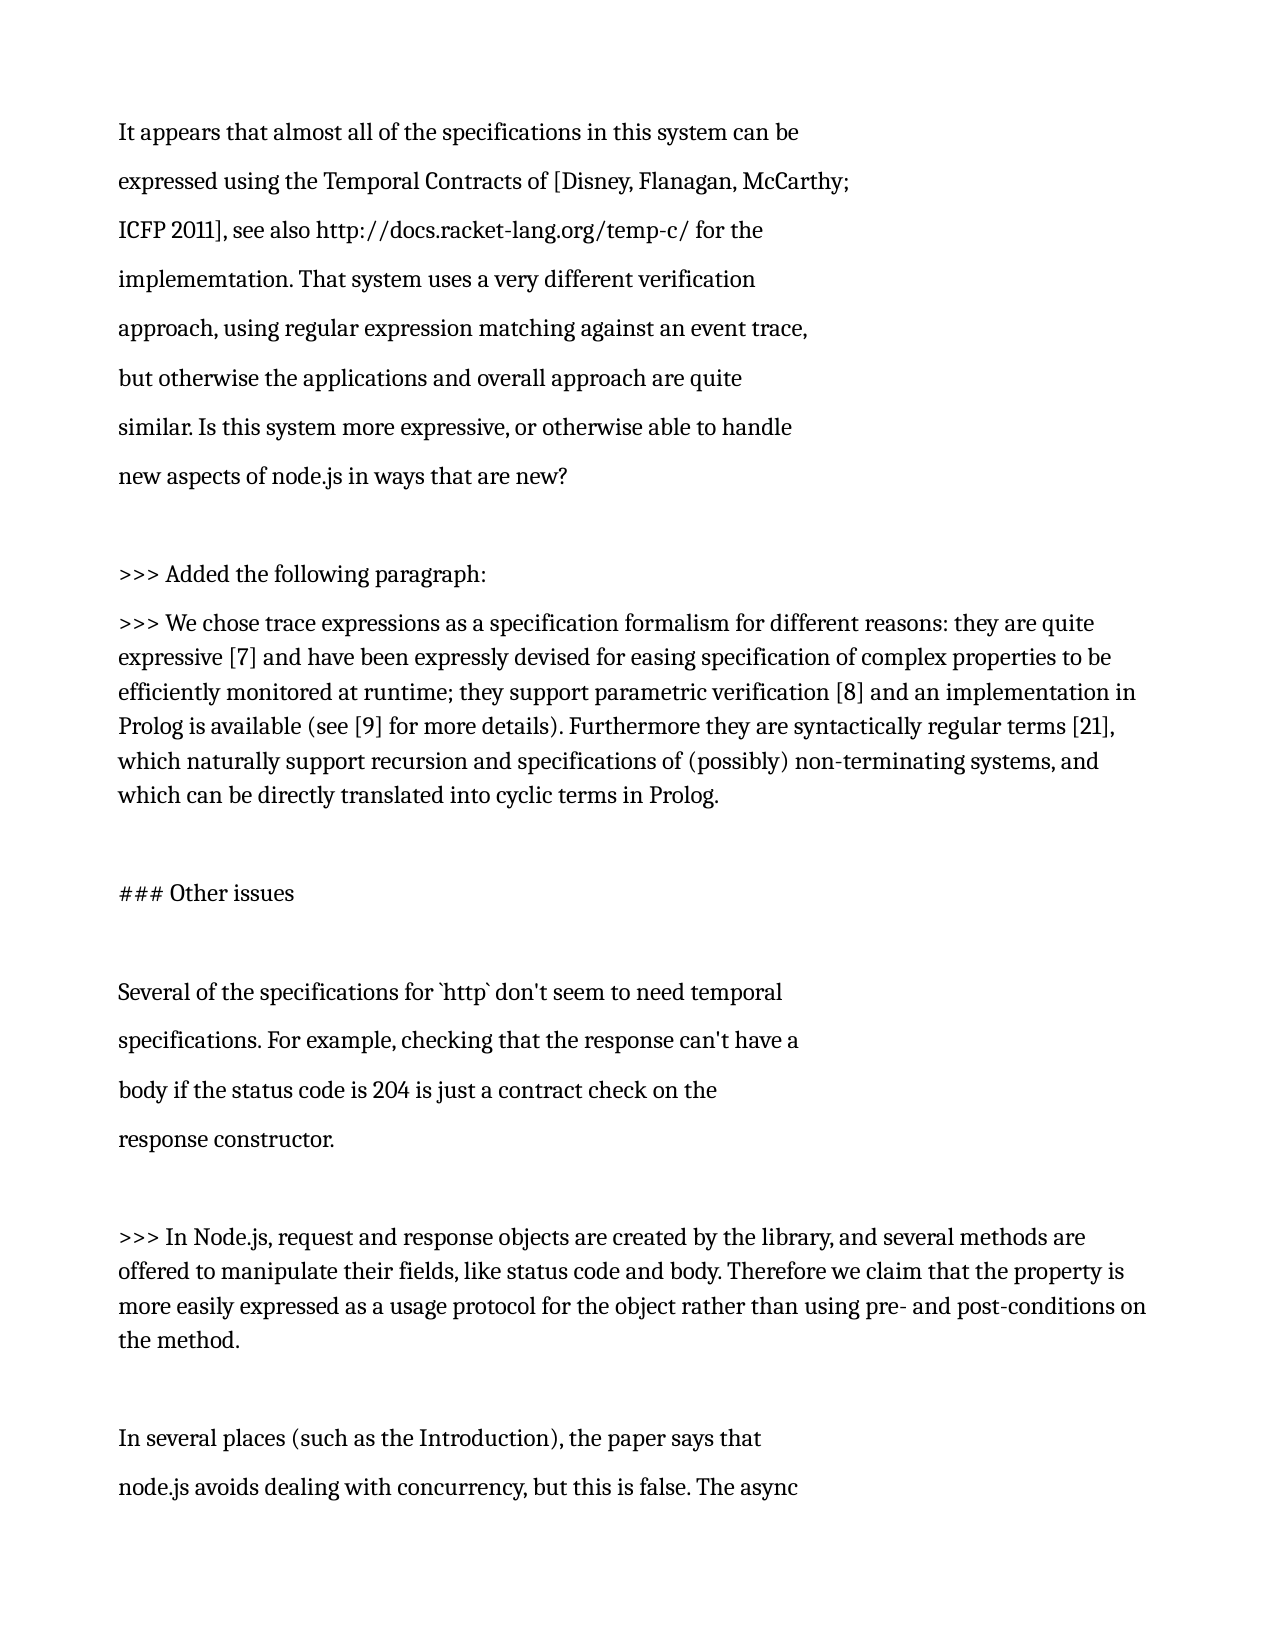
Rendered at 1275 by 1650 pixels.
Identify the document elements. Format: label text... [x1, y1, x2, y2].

text body if the status code is 204 is just a contract check on the [118, 1076, 1157, 1104]
text specifications. For example, checking that the response can't have a [118, 1026, 1157, 1055]
text but otherwise the applications and overall approach are quite [118, 363, 1157, 392]
text node.js avoids dealing with concurrency, but this is false. The async [118, 1473, 1157, 1502]
text similar. Is this system more expressive, or otherwise able to handle [118, 412, 1157, 441]
text implememtation. That system uses a very different verification [118, 265, 1157, 294]
text new aspects of node.js in ways that are new? [118, 462, 1157, 490]
text >>> We chose trace expressions as a specification formalism for different reasons: they are quite expressive [7] and have been expressly devised for easing specification of complex properties to be efficiently monitored at runtime; they support parametric verification [8] and an implementation in Prolog is available (see [9] for more details). Furthermore they are syntactically regular terms [21], which naturally support recursion and specifications of (possibly) non-terminating systems, and which can be directly translated into cyclic terms in Prolog. [118, 609, 1157, 810]
text expressed using the Temporal Contracts of [Disney, Flanagan, McCarthy; [118, 167, 1157, 196]
text response constructor. [118, 1124, 1157, 1153]
text >>> In Node.js, request and response objects are created by the library, and several methods are offered to manipulate their fields, like status code and body. Therefore we claim that the property is more easily expressed as a usage protocol for the object rather than using pre- and post-conditions on the method. [118, 1223, 1157, 1355]
text ICFP 2011], see also http://docs.racket-lang.org/temp-c/ for the [118, 216, 1157, 245]
text ### Other issues [118, 879, 1157, 908]
text approach, using regular expression matching against an event trace, [118, 314, 1157, 343]
text >>> Added the following paragraph: [118, 560, 1157, 588]
text It appears that almost all of the specifications in this system can be [118, 118, 1157, 147]
text Several of the specifications for `http` don't seem to need temporal [118, 977, 1157, 1006]
text In several places (such as the Introduction), the paper says that [118, 1424, 1157, 1453]
